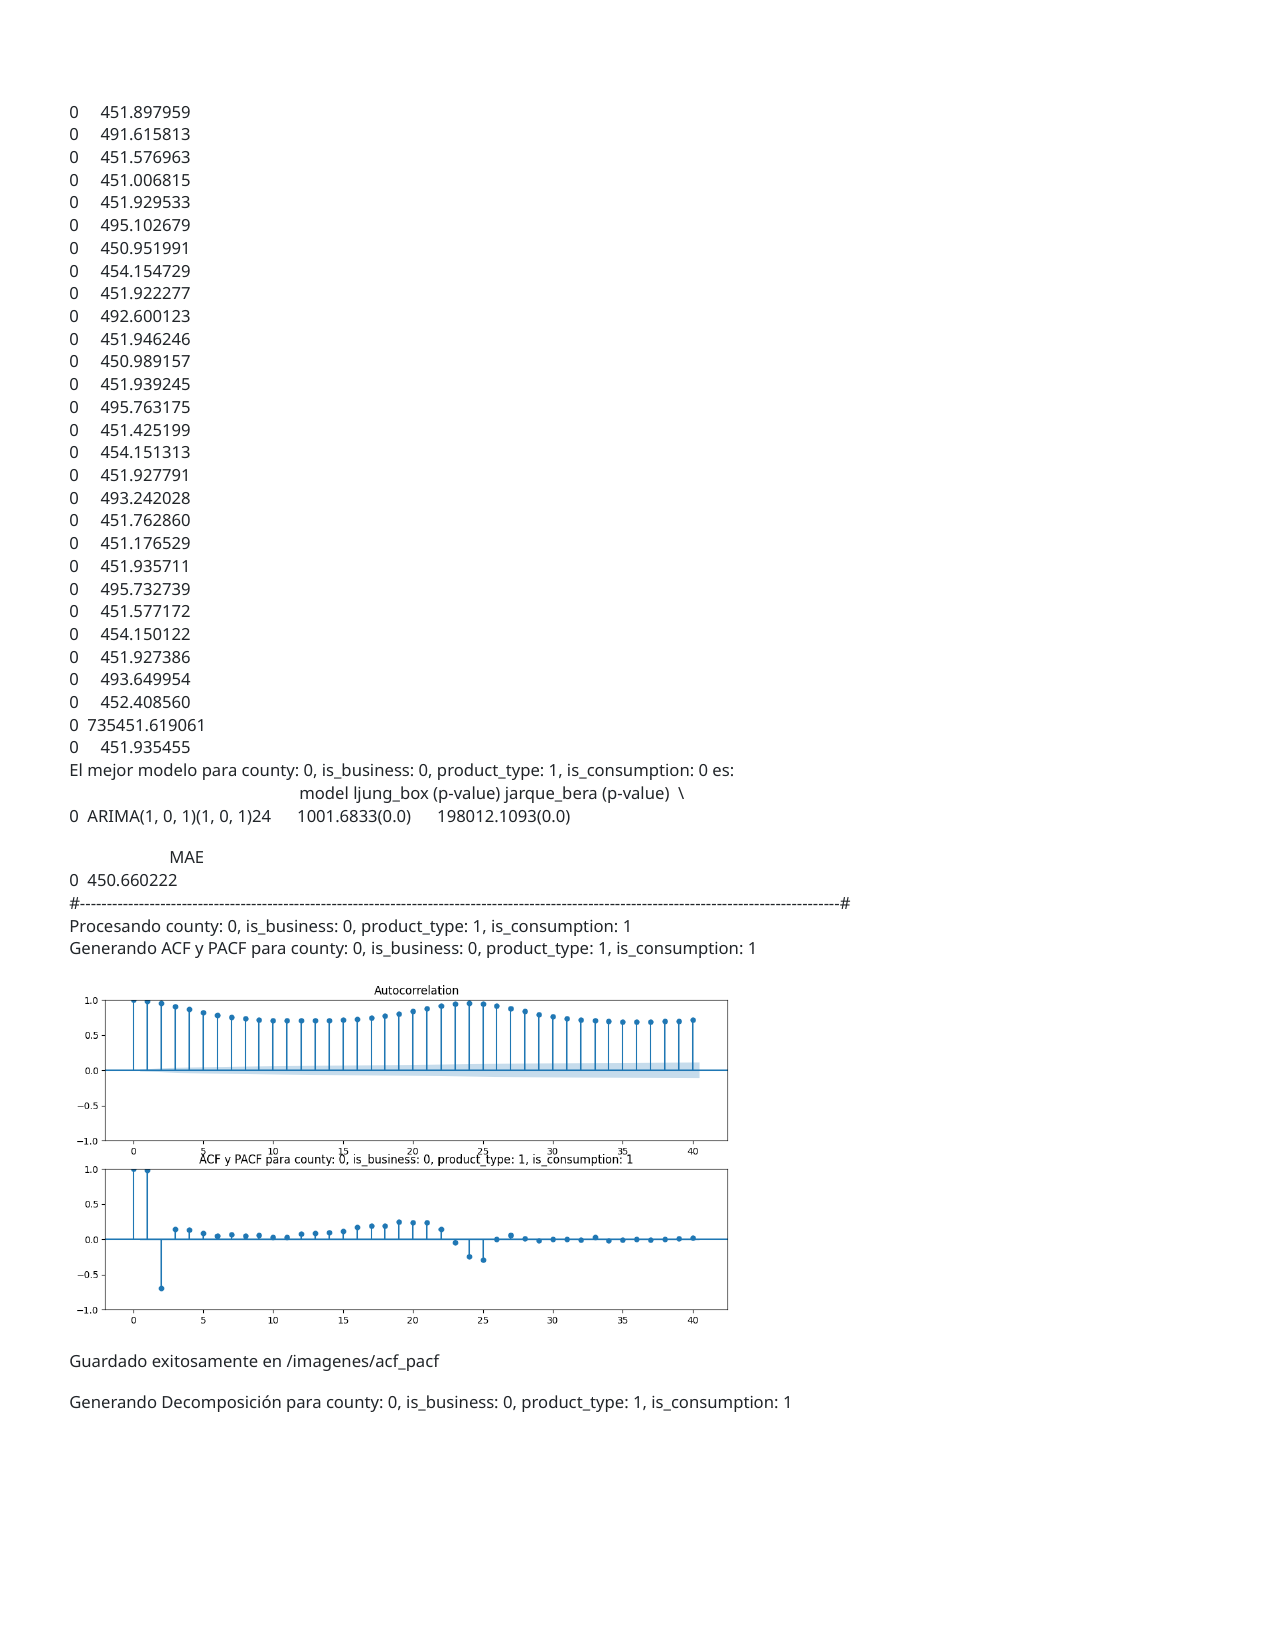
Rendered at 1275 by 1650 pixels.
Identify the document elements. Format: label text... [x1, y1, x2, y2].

text 0 451.922277 [69, 282, 1194, 305]
text 0 495.732739 [69, 577, 1194, 600]
text 0 ARIMA(1, 0, 1)(1, 0, 1)24 1001.6833(0.0) 198012.1093(0.0) [69, 804, 1194, 827]
text 0 493.242028 [69, 486, 1194, 509]
text 0 450.951991 [69, 237, 1194, 259]
text 0 454.150122 [69, 623, 1194, 645]
text 0 451.576963 [69, 146, 1194, 168]
text Generando Decomposición para county: 0, is_business: 0, product_type: 1, is_consumption: 1 [69, 1391, 1194, 1414]
text Generando ACF y PACF para county: 0, is_business: 0, product_type: 1, is_consumption: 1 [69, 937, 1194, 959]
text 0 495.102679 [69, 214, 1194, 237]
text 0 452.408560 [69, 691, 1194, 713]
text 0 451.425199 [69, 418, 1194, 441]
text 0 491.615813 [69, 123, 1194, 146]
text 0 451.946246 [69, 327, 1194, 350]
text 0 454.154729 [69, 259, 1194, 282]
text 0 451.935711 [69, 554, 1194, 577]
text 0 451.762860 [69, 509, 1194, 532]
text model ljung_box (p-value) jarque_bera (p-value) \ [69, 782, 1194, 804]
text 0 735451.619061 [69, 713, 1194, 736]
text 0 451.927791 [69, 464, 1194, 486]
text El mejor modelo para county: 0, is_business: 0, product_type: 1, is_consumption: 0 es: [69, 759, 1194, 782]
text 0 451.577172 [69, 600, 1194, 623]
text 0 492.600123 [69, 305, 1194, 327]
text Procesando county: 0, is_business: 0, product_type: 1, is_consumption: 1 [69, 914, 1194, 937]
text 0 451.006815 [69, 168, 1194, 191]
text 0 495.763175 [69, 396, 1194, 418]
text 0 451.929533 [69, 191, 1194, 214]
text 0 450.989157 [69, 350, 1194, 373]
text #----------------------------------------------------------------------------------------------------------------------------------------------# [69, 891, 1194, 914]
text 0 451.939245 [69, 373, 1194, 396]
text MAE [69, 846, 1194, 869]
text 0 451.897959 [69, 100, 1194, 123]
text 0 451.176529 [69, 532, 1194, 554]
text 0 493.649954 [69, 668, 1194, 691]
text 0 451.935455 [69, 736, 1194, 759]
text 0 451.927386 [69, 645, 1194, 668]
picture [69, 978, 734, 1332]
text Guardado exitosamente en /imagenes/acf_pacf [69, 1349, 1194, 1372]
text 0 454.151313 [69, 441, 1194, 464]
text 0 450.660222 [69, 869, 1194, 891]
